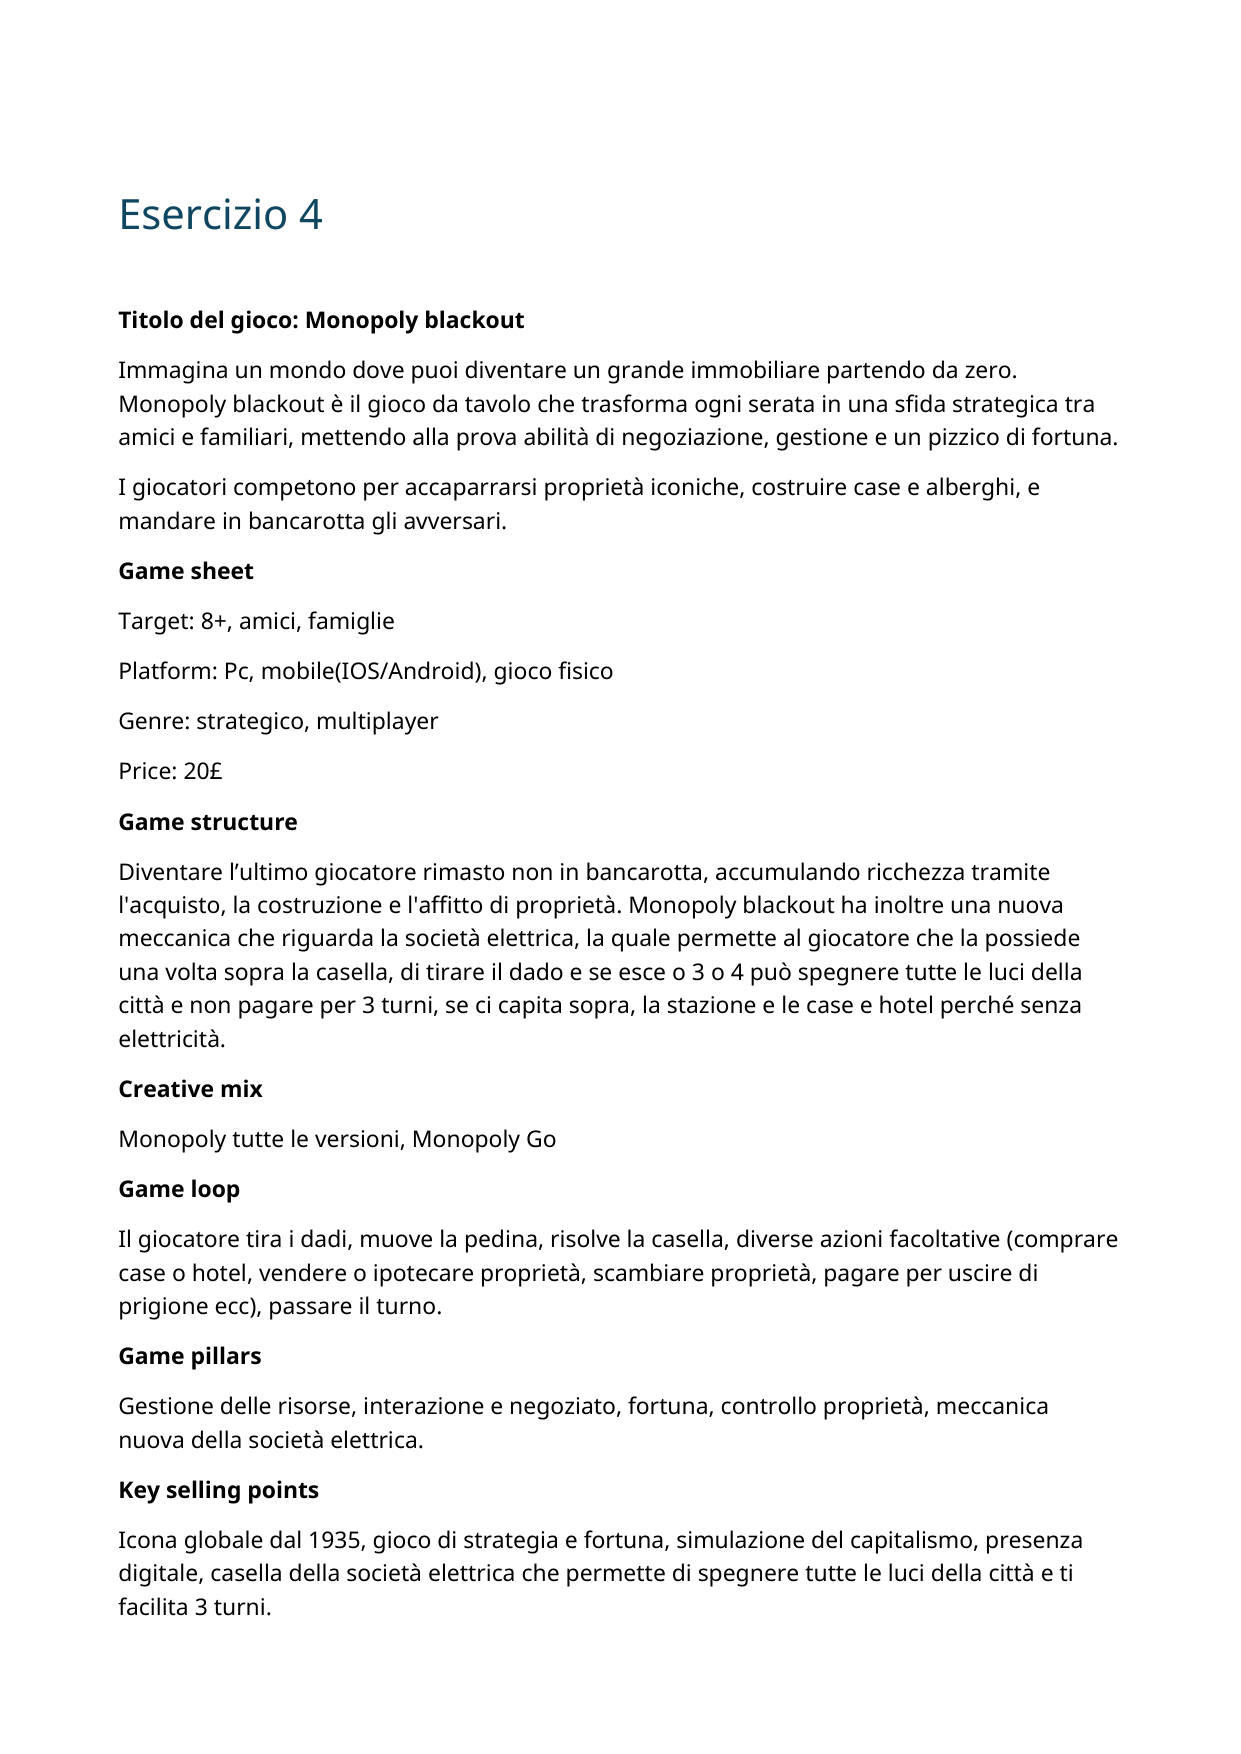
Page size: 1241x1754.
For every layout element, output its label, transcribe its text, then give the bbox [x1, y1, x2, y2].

text Gestione delle risorse, interazione e negoziato, fortuna, controllo proprietà, meccanica nuova della società elettrica. [118, 1390, 1122, 1455]
text Diventare l’ultimo giocatore rimasto non in bancarotta, accumulando ricchezza tramite l'acquisto, la costruzione e l'affitto di proprietà. Monopoly blackout ha inoltre una nuova meccanica che riguarda la società elettrica, la quale permette al giocatore che la possiede una volta sopra la casella, di tirare il dado e se esce o 3 o 4 può spegnere tutte le luci della città e non pagare per 3 turni, se ci capita sopra, la stazione e le case e hotel perché senza elettricità. [118, 856, 1122, 1054]
subtitle Esercizio 4 [118, 185, 1122, 242]
text Game pillars [118, 1340, 1122, 1371]
text Game sheet [118, 555, 1122, 586]
text Titolo del gioco: Monopoly blackout [118, 304, 1122, 336]
text Monopoly tutte le versioni, Monopoly Go [118, 1123, 1122, 1154]
text Target: 8+, amici, famiglie [118, 605, 1122, 636]
text Icona globale dal 1935, gioco di strategia e fortuna, simulazione del capitalismo, presenza digitale, casella della società elettrica che permette di spegnere tutte le luci della città e ti facilita 3 turni. [118, 1524, 1122, 1622]
text Key selling points [118, 1474, 1122, 1505]
text Il giocatore tira i dadi, muove la pedina, risolve la casella, diverse azioni facoltative (comprare case o hotel, vendere o ipotecare proprietà, scambiare proprietà, pagare per uscire di prigione ecc), passare il turno. [118, 1223, 1122, 1321]
text Genre: strategico, multiplayer [118, 705, 1122, 736]
text Platform: Pc, mobile(IOS/Android), gioco fisico [118, 655, 1122, 686]
text Immagina un mondo dove puoi diventare un grande immobiliare partendo da zero. Monopoly blackout è il gioco da tavolo che trasforma ogni serata in una sfida strategica tra amici e familiari, mettendo alla prova abilità di negoziazione, gestione e un pizzico di fortuna. [118, 354, 1122, 452]
text Creative mix [118, 1073, 1122, 1104]
text I giocatori competono per accaparrarsi proprietà iconiche, costruire case e alberghi, e mandare in bancarotta gli avversari. [118, 471, 1122, 536]
text Price: 20£ [118, 755, 1122, 787]
text Game loop [118, 1173, 1122, 1204]
text Game structure [118, 805, 1122, 837]
